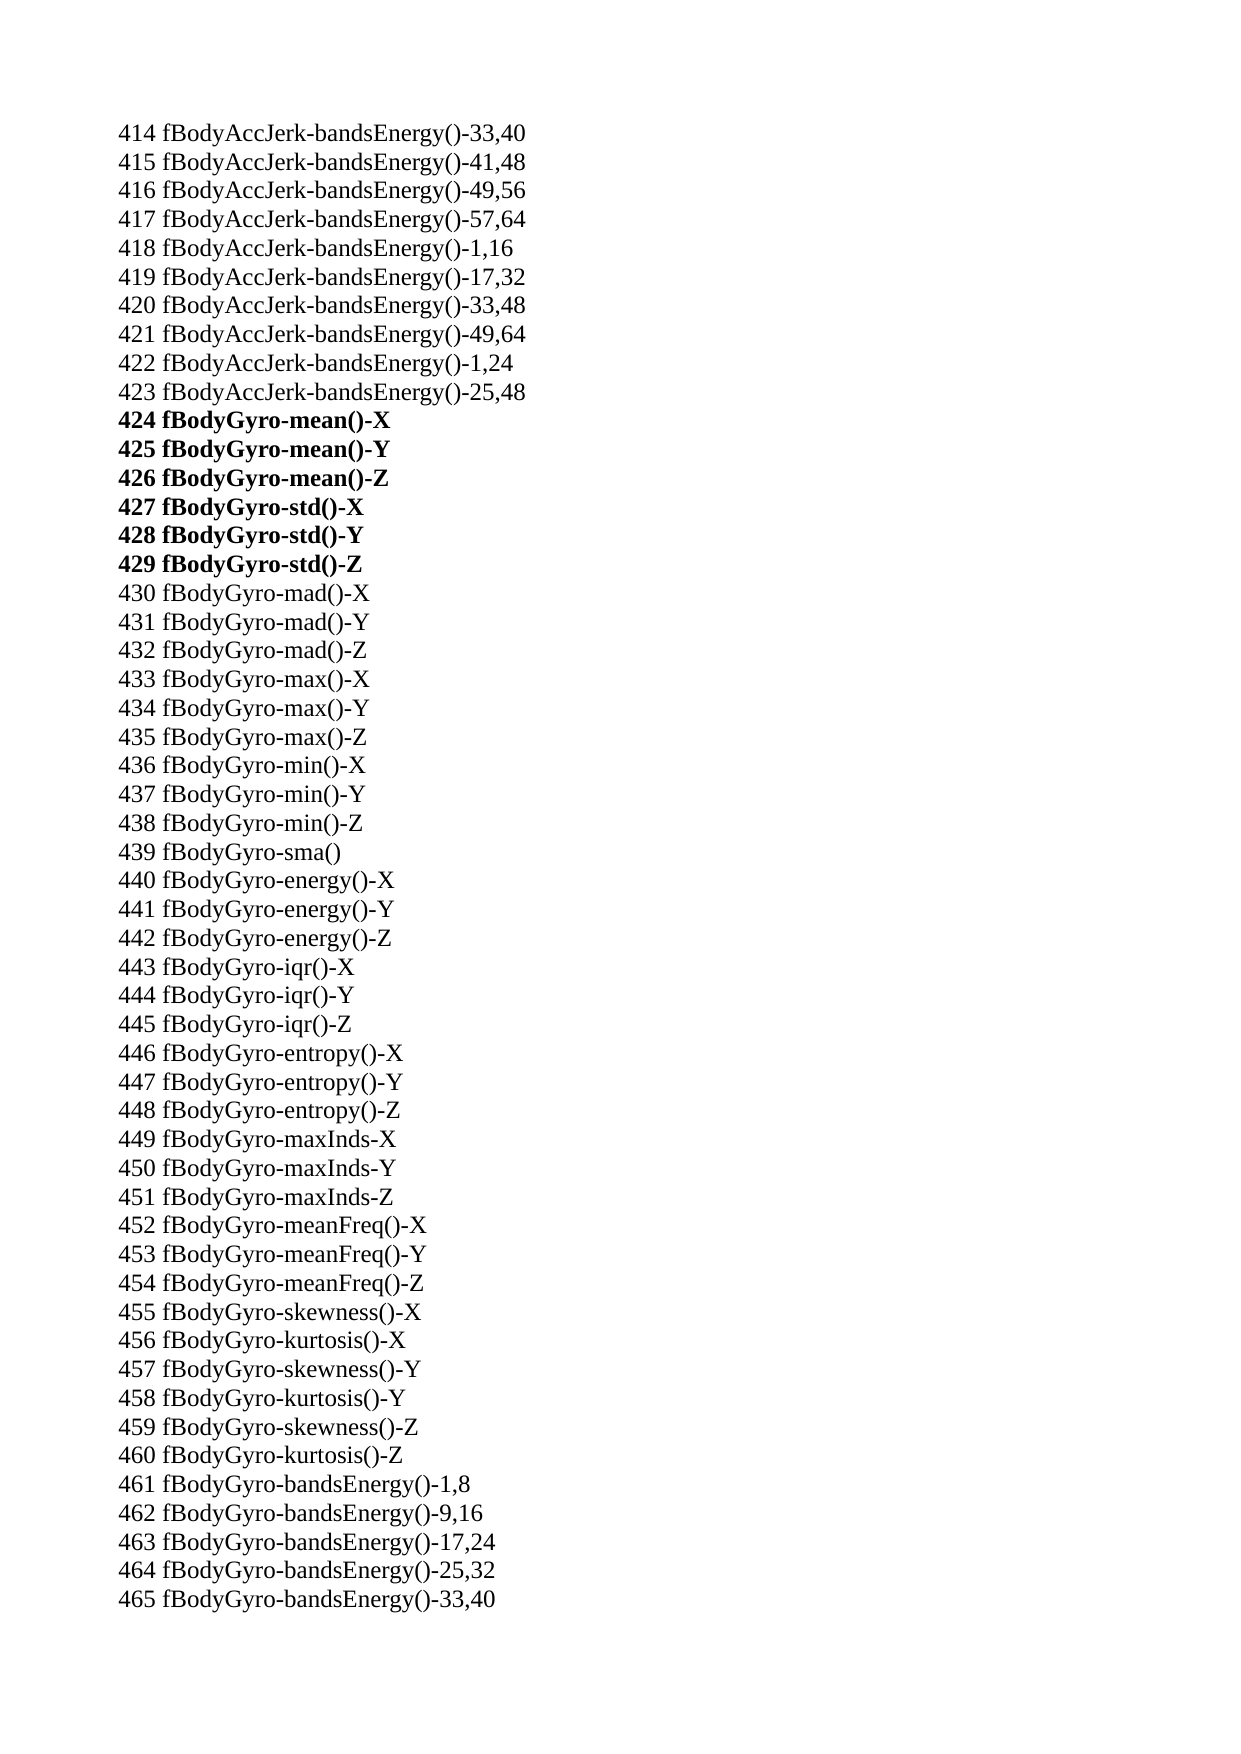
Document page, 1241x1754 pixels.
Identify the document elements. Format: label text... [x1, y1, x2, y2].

text 414 fBodyAccJerk-bandsEnergy()-33,40 415 fBodyAccJerk-bandsEnergy()-41,48 416 fBodyAccJerk-bandsEnergy()-49,56 417 fBodyAccJerk-bandsEnergy()-57,64 418 fBodyAccJerk-bandsEnergy()-1,16 419 fBodyAccJerk-bandsEnergy()-17,32 420 fBodyAccJerk-bandsEnergy()-33,48 421 fBodyAccJerk-bandsEnergy()-49,64 422 fBodyAccJerk-bandsEnergy()-1,24 423 fBodyAccJerk-bandsEnergy()-25,48 424 fBodyGyro-mean()-X 425 fBodyGyro-mean()-Y 426 fBodyGyro-mean()-Z 427 fBodyGyro-std()-X 428 fBodyGyro-std()-Y 429 fBodyGyro-std()-Z 430 fBodyGyro-mad()-X 431 fBodyGyro-mad()-Y 432 fBodyGyro-mad()-Z 433 fBodyGyro-max()-X 434 fBodyGyro-max()-Y 435 fBodyGyro-max()-Z 436 fBodyGyro-min()-X 437 fBodyGyro-min()-Y 438 fBodyGyro-min()-Z 439 fBodyGyro-sma() 440 fBodyGyro-energy()-X 441 fBodyGyro-energy()-Y 442 fBodyGyro-energy()-Z 443 fBodyGyro-iqr()-X 444 fBodyGyro-iqr()-Y 445 fBodyGyro-iqr()-Z 446 fBodyGyro-entropy()-X 447 fBodyGyro-entropy()-Y 448 fBodyGyro-entropy()-Z 449 fBodyGyro-maxInds-X 450 fBodyGyro-maxInds-Y 451 fBodyGyro-maxInds-Z 452 fBodyGyro-meanFreq()-X 453 fBodyGyro-meanFreq()-Y 454 fBodyGyro-meanFreq()-Z 455 fBodyGyro-skewness()-X 456 fBodyGyro-kurtosis()-X 457 fBodyGyro-skewness()-Y 458 fBodyGyro-kurtosis()-Y 459 fBodyGyro-skewness()-Z 460 fBodyGyro-kurtosis()-Z 461 fBodyGyro-bandsEnergy()-1,8 462 fBodyGyro-bandsEnergy()-9,16 463 fBodyGyro-bandsEnergy()-17,24 464 fBodyGyro-bandsEnergy()-25,32 465 fBodyGyro-bandsEnergy()-33,40 [118, 118, 1122, 1613]
